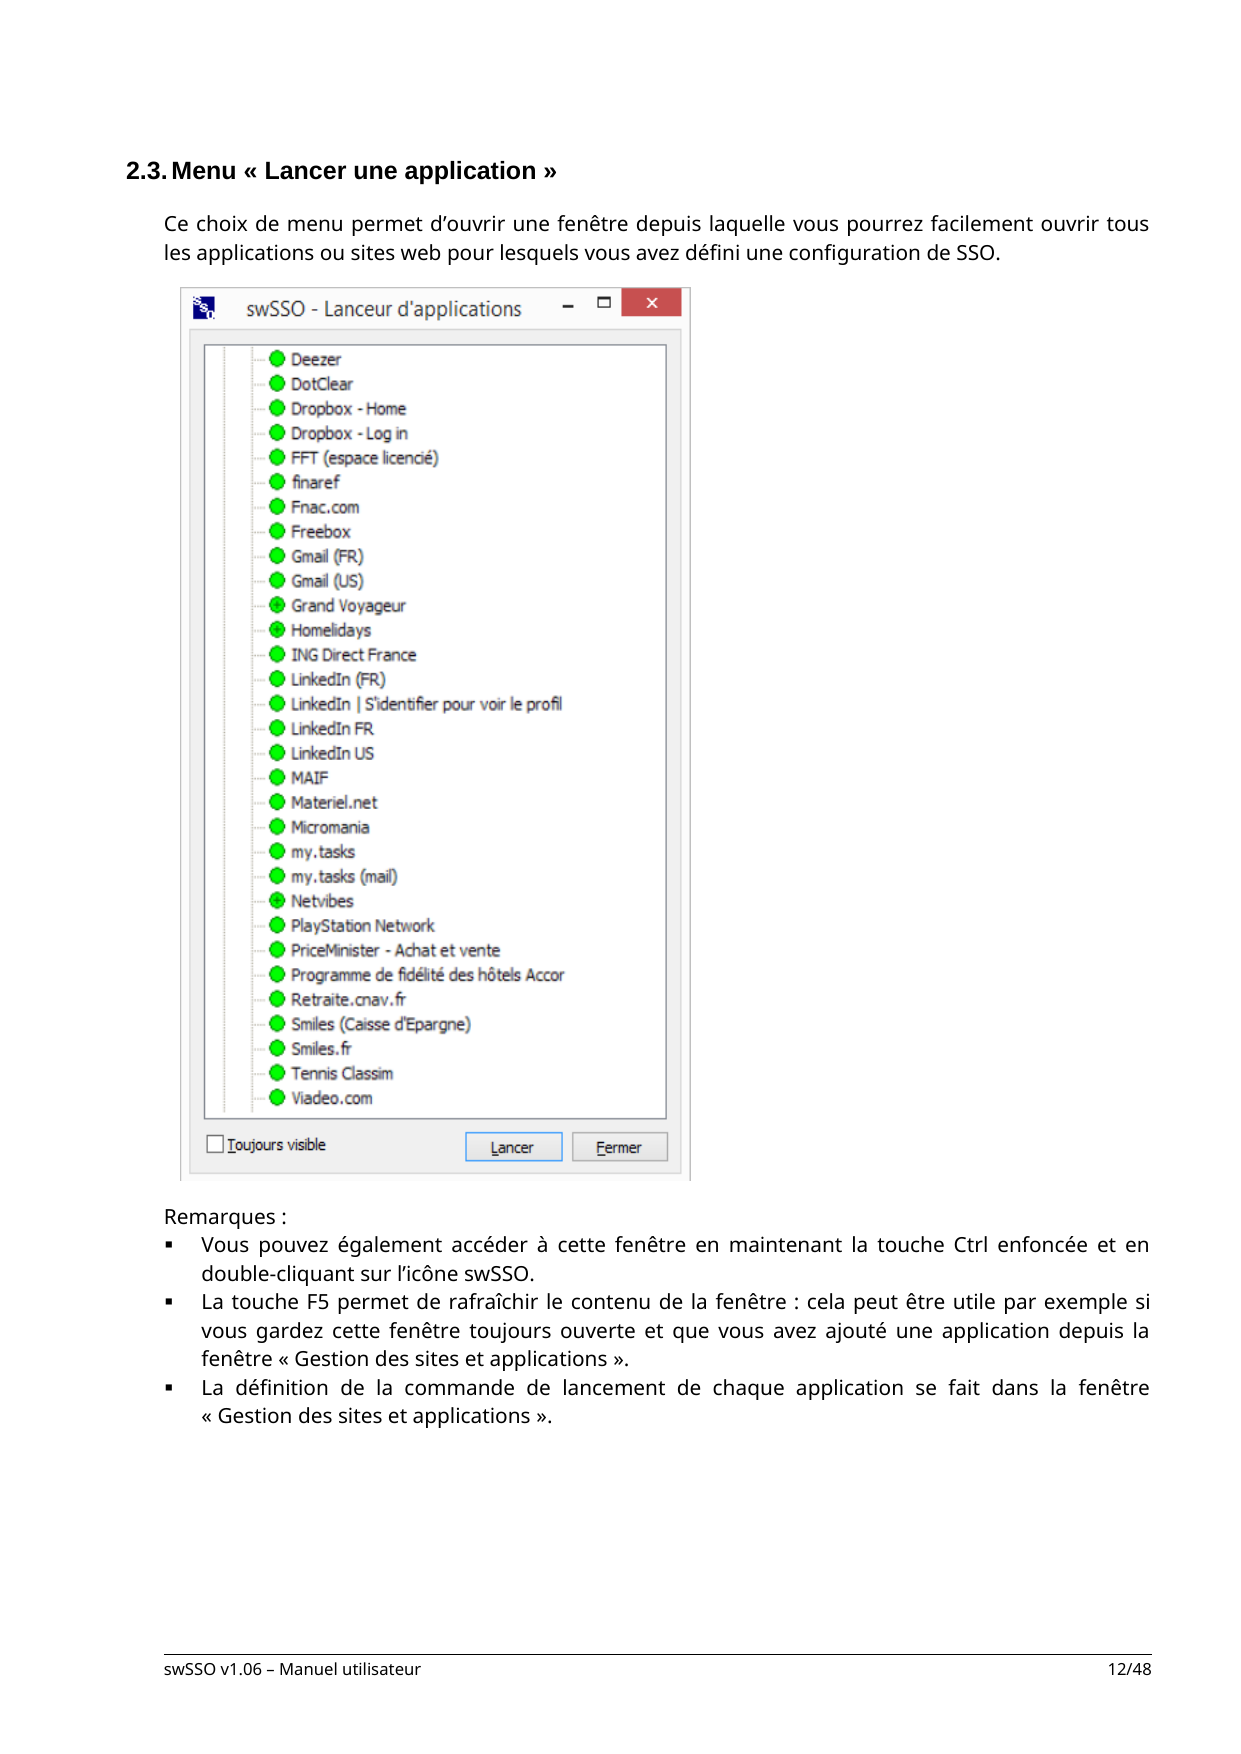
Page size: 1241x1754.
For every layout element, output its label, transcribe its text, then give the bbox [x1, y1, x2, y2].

subtitle Menu « Lancer une application » [126, 156, 1152, 184]
list La définition de la commande de lancement de chaque application se fait dans la fenêtre « Gestion des sites et applications ». [164, 1373, 1152, 1430]
list La touche F5 permet de rafraîchir le contenu de la fenêtre : cela peut être utile par exemple si vous gardez cette fenêtre toujours ouverte et que vous avez ajouté une application depuis la fenêtre « Gestion des sites et applications ». [164, 1287, 1152, 1373]
list Vous pouvez également accéder à cette fenêtre en maintenant la touche Ctrl enfoncée et en double-cliquant sur l’icône swSSO. [164, 1231, 1152, 1287]
text Remarques : [164, 1202, 1152, 1231]
text Ce choix de menu permet d’ouvrir une fenêtre depuis laquelle vous pourrez facilement ouvrir tous les applications ou sites web pour lesquels vous avez défini une configuration de SSO. [164, 209, 1152, 266]
